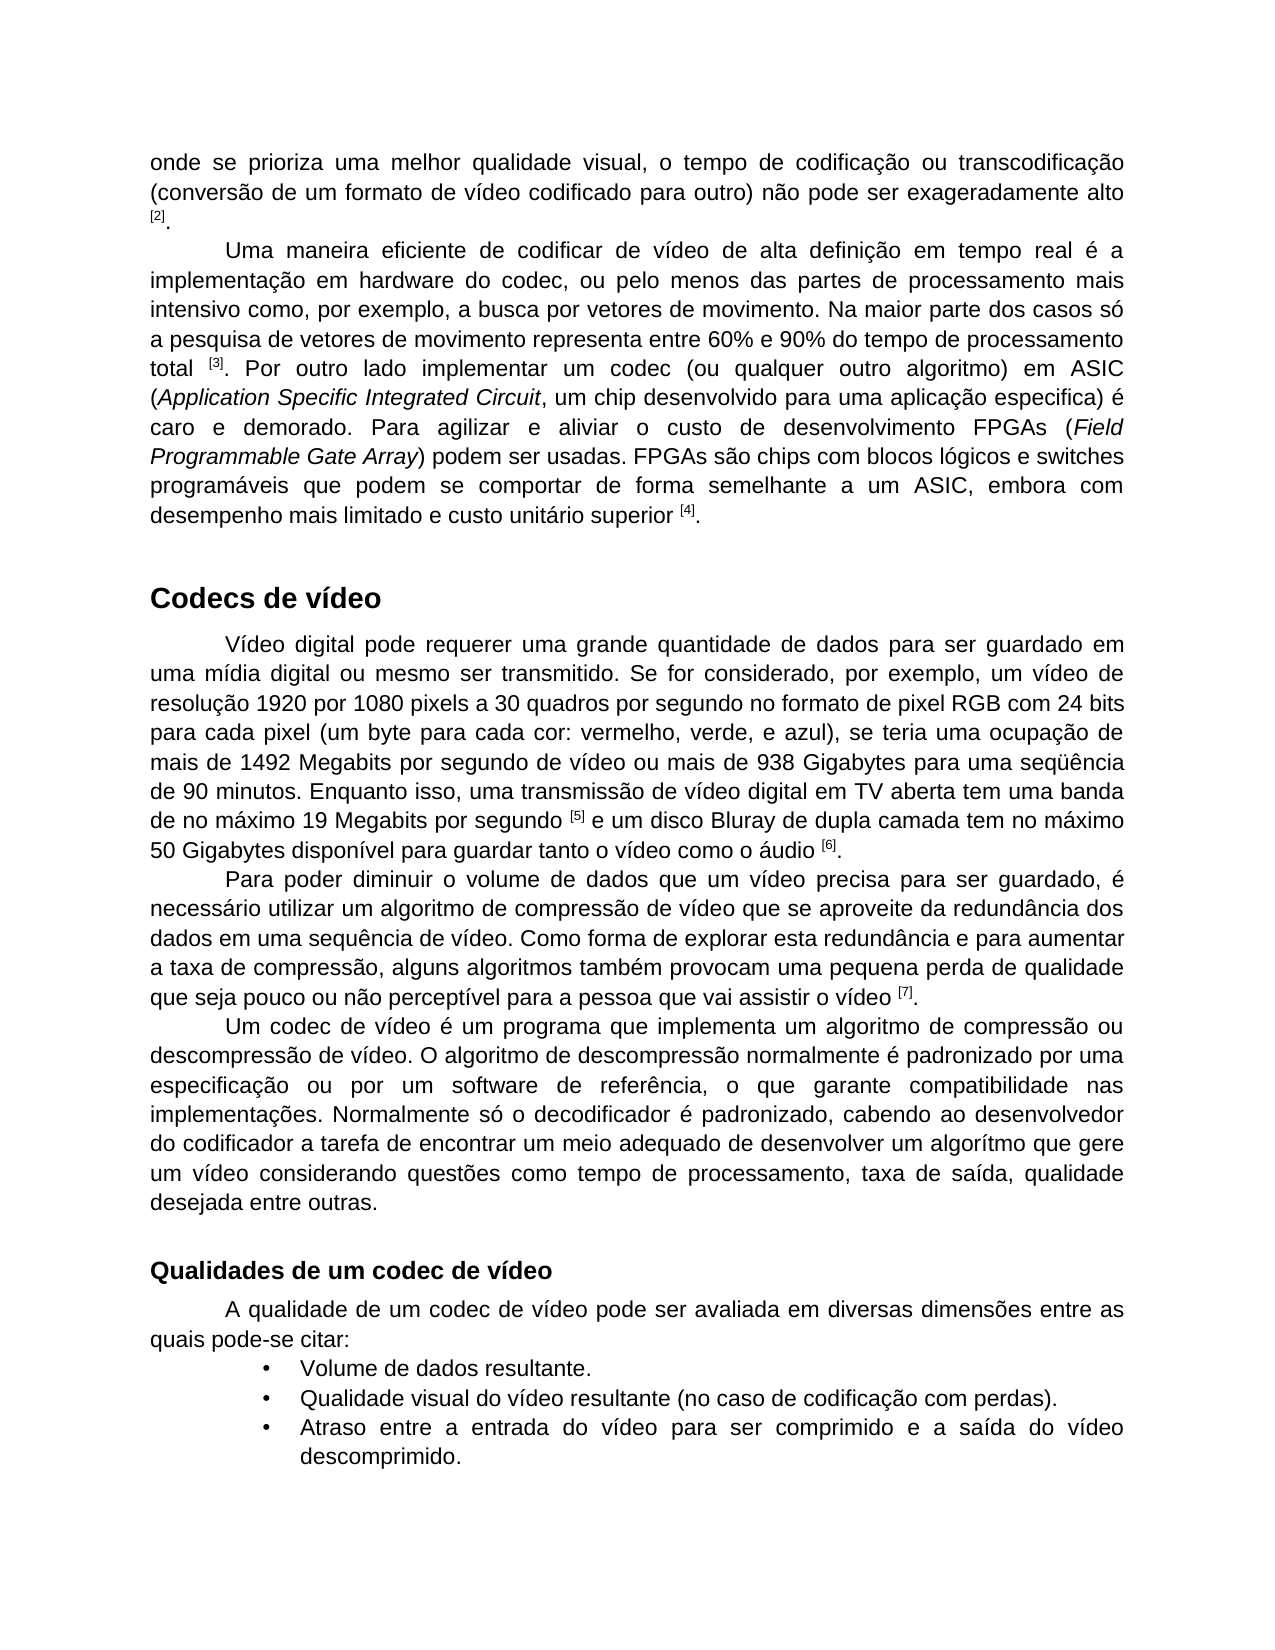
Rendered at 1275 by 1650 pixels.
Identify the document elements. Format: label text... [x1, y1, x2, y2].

subtitle Qualidades de um codec de vídeo [150, 1257, 1125, 1285]
text Um codec de vídeo é um programa que implementa um algoritmo de compressão ou descompressão de vídeo. O algoritmo de descompressão normalmente é padronizado por uma especificação ou por um software de referência, o que garante compatibilidade nas implementações. Normalmente só o decodificador é padronizado, cabendo ao desenvolvedor do codificador a tarefa de encontrar um meio adequado de desenvolver um algorítmo que gere um vídeo considerando questões como tempo de processamento, taxa de saída, qualidade desejada entre outras. [150, 1014, 1125, 1216]
list Atraso entre a entrada do vídeo para ser comprimido e a saída do vídeo descomprimido. [262, 1415, 1125, 1470]
text Uma maneira eficiente de codificar de vídeo de alta definição em tempo real é a implementação em hardware do codec, ou pelo menos das partes de processamento mais intensivo como, por exemplo, a busca por vetores de movimento. Na maior parte dos casos só a pesquisa de vetores de movimento representa entre 60% e 90% do tempo de processamento total [3]. Por outro lado implementar um codec (ou qualquer outro algoritmo) em ASIC (Application Specific Integrated Circuit, um chip desenvolvido para uma aplicação especifica) é caro e demorado. Para agilizar e aliviar o custo de desenvolvimento FPGAs (Field Programmable Gate Array) podem ser usadas. FPGAs são chips com blocos lógicos e switches programáveis que podem se comportar de forma semelhante a um ASIC, embora com desempenho mais limitado e custo unitário superior [4]. [150, 238, 1125, 528]
text Vídeo digital pode requerer uma grande quantidade de dados para ser guardado em uma mídia digital ou mesmo ser transmitido. Se for considerado, por exemplo, um vídeo de resolução 1920 por 1080 pixels a 30 quadros por segundo no formato de pixel RGB com 24 bits para cada pixel (um byte para cada cor: vermelho, verde, e azul), se teria uma ocupação de mais de 1492 Megabits por segundo de vídeo ou mais de 938 Gigabytes para uma seqüência de 90 minutos. Enquanto isso, uma transmissão de vídeo digital em TV aberta tem uma banda de no máximo 19 Megabits por segundo [5] e um disco Bluray de dupla camada tem no máximo 50 Gigabytes disponível para guardar tanto o vídeo como o áudio [6]. [150, 632, 1125, 863]
subtitle Codecs de vídeo [150, 582, 1125, 614]
text onde se prioriza uma melhor qualidade visual, o tempo de codificação ou transcodificação (conversão de um formato de vídeo codificado para outro) não pode ser exageradamente alto [2]. [150, 150, 1125, 234]
text A qualidade de um codec de vídeo pode ser avaliada em diversas dimensões entre as quais pode-se citar: [150, 1297, 1125, 1352]
text Para poder diminuir o volume de dados que um vídeo precisa para ser guardado, é necessário utilizar um algoritmo de compressão de vídeo que se aproveite da redundância dos dados em uma sequência de vídeo. Como forma de explorar esta redundância e para aumentar a taxa de compressão, alguns algoritmos também provocam uma pequena perda de qualidade que seja pouco ou não perceptível para a pessoa que vai assistir o vídeo [7]. [150, 867, 1125, 1010]
list Volume de dados resultante. [262, 1356, 1125, 1382]
list Qualidade visual do vídeo resultante (no caso de codificação com perdas). [262, 1385, 1125, 1411]
